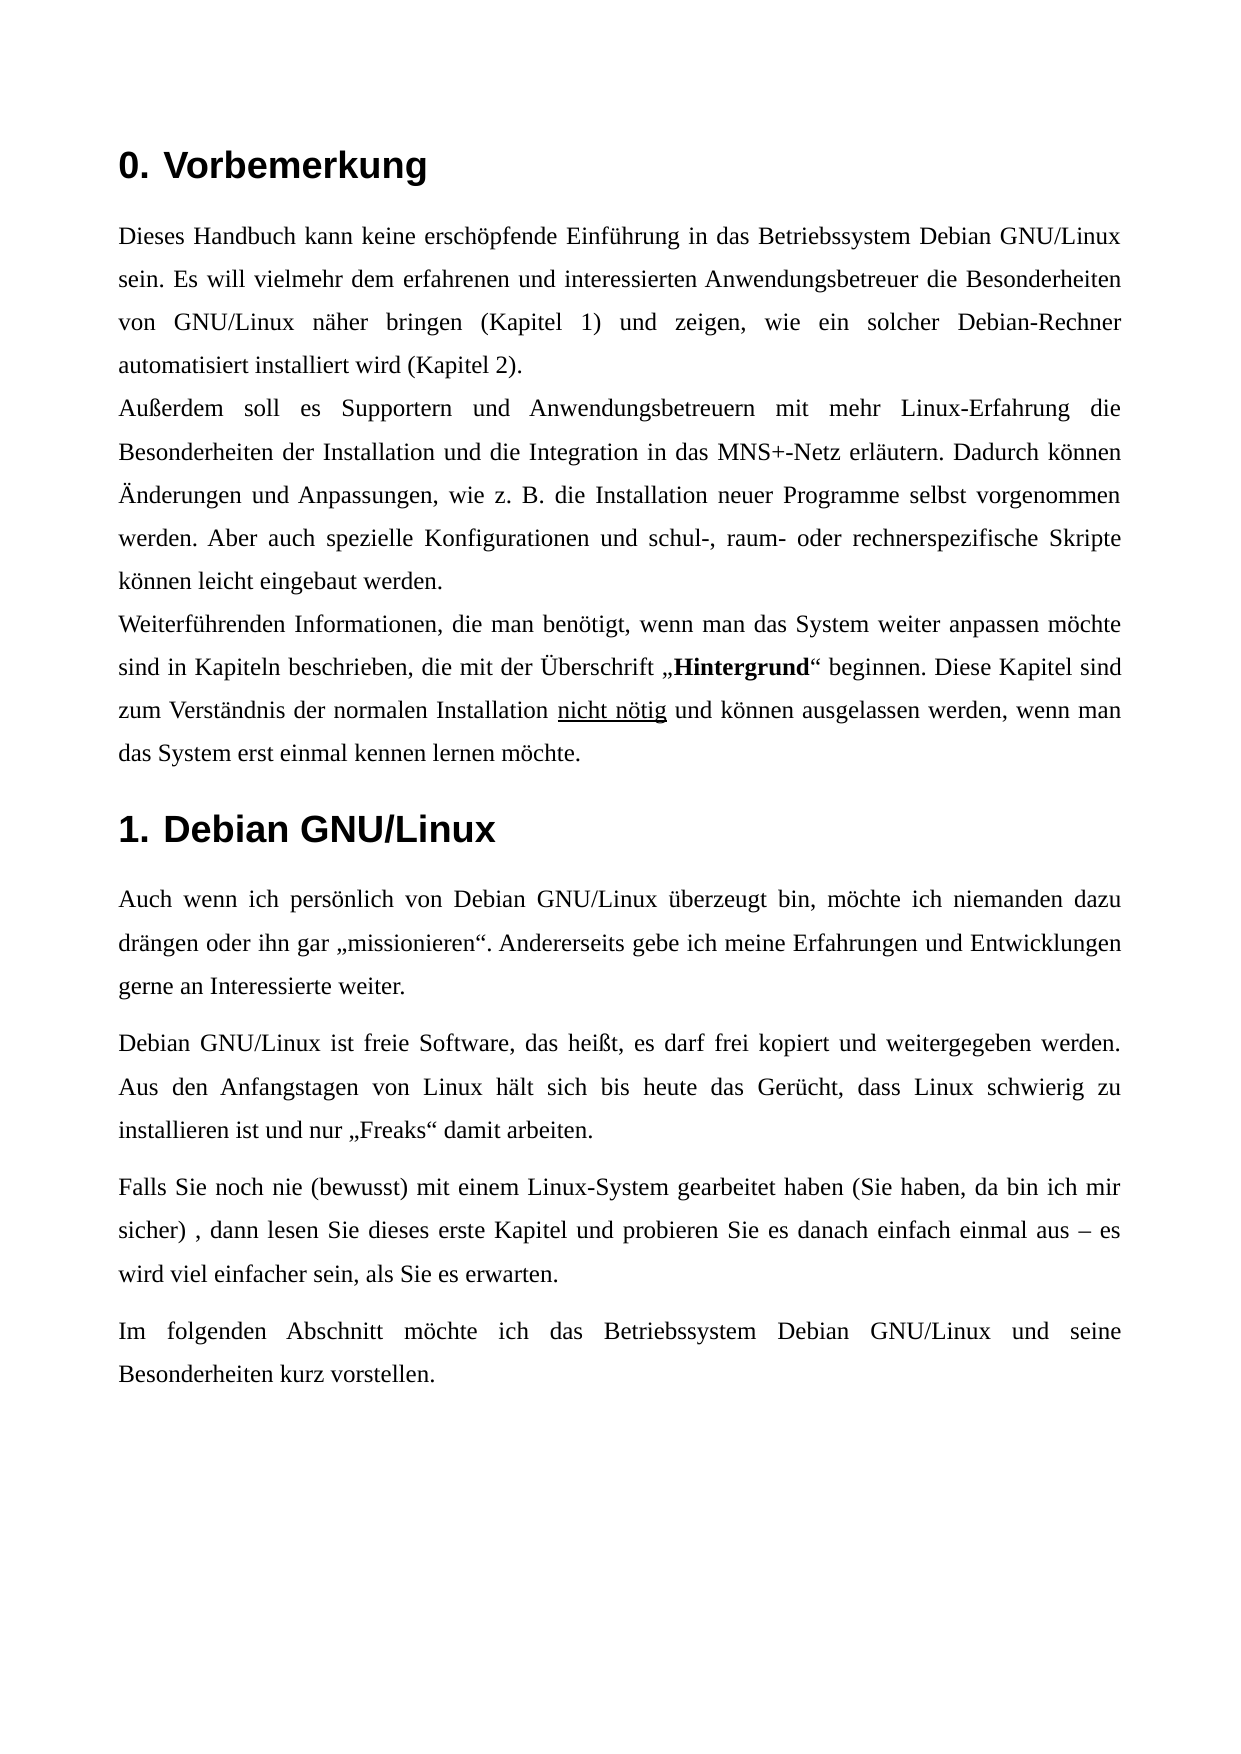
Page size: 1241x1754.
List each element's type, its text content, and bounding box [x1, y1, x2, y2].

text Im folgenden Abschnitt möchte ich das Betriebssystem Debian GNU/Linux und seine Besonderheiten kurz vorstellen. [118, 1316, 1122, 1388]
text Außerdem soll es Supportern und Anwendungsbetreuern mit mehr Linux-Erfahrung die Besonderheiten der Installation und die Integration in das MNS+-Netz erläutern. Dadurch können Änderungen und Anpassungen, wie z. B. die Installation neuer Programme selbst vorgenommen werden. Aber auch spezielle Konfigurationen und schul-, raum- oder rechnerspezifische Skripte können leicht eingebaut werden. [118, 393, 1122, 595]
text Auch wenn ich persönlich von Debian GNU/Linux überzeugt bin, möchte ich niemanden dazu drängen oder ihn gar „missionieren“. Andererseits gebe ich meine Erfahrungen und Entwicklungen gerne an Interessierte weiter. [118, 884, 1122, 999]
text Dieses Handbuch kann keine erschöpfende Einführung in das Betriebssystem Debian GNU/Linux sein. Es will vielmehr dem erfahrenen und interessierten Anwendungsbetreuer die Besonderheiten von GNU/Linux näher bringen (Kapitel 1) und zeigen, wie ein solcher Debian-Rechner automatisiert installiert wird (Kapitel 2). [118, 221, 1122, 379]
text Debian GNU/Linux ist freie Software, das heißt, es darf frei kopiert und weitergegeben werden. Aus den Anfangstagen von Linux hält sich bis heute das Gerücht, dass Linux schwierig zu installieren ist und nur „Freaks“ damit arbeiten. [118, 1028, 1122, 1143]
subtitle Debian GNU/Linux [118, 807, 1122, 850]
text Weiterführenden Informationen, die man benötigt, wenn man das System weiter anpassen möchte sind in Kapiteln beschrieben, die mit der Überschrift „Hintergrund“ beginnen. Diese Kapitel sind zum Verständnis der normalen Installation nicht nötig und können ausgelassen werden, wenn man das System erst einmal kennen lernen möchte. [118, 609, 1122, 767]
subtitle Vorbemerkung [118, 143, 1122, 187]
text Falls Sie noch nie (bewusst) mit einem Linux-System gearbeitet haben (Sie haben, da bin ich mir sicher) , dann lesen Sie dieses erste Kapitel und probieren Sie es danach einfach einmal aus – es wird viel einfacher sein, als Sie es erwarten. [118, 1172, 1122, 1287]
